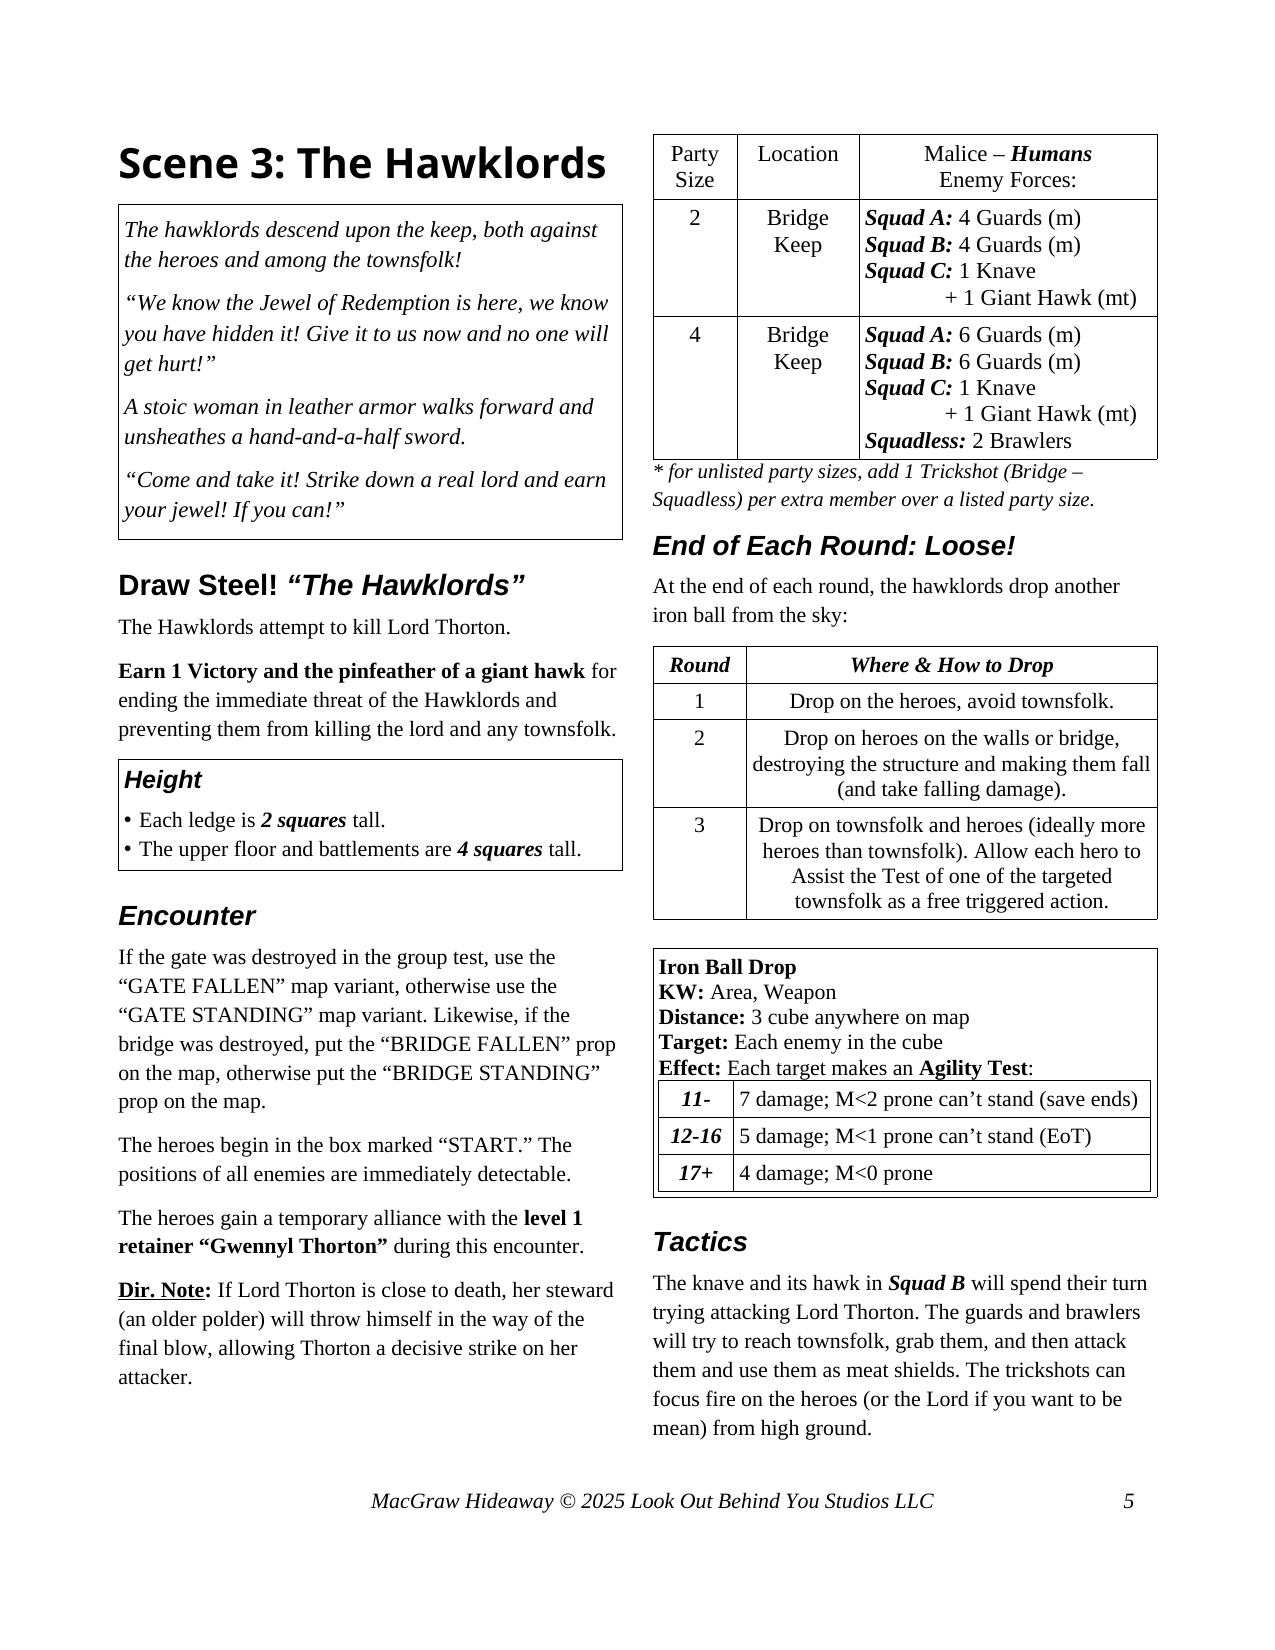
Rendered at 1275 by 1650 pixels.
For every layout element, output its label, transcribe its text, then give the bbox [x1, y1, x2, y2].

table_header Party Size [654, 135, 737, 199]
table_cell 17+ [659, 1155, 733, 1191]
text Dir. Note: If Lord Thorton is close to death, her steward (an older polder) will throw himself in the way of the final blow, allowing Thorton a decisive strike on her attacker. [118, 1277, 622, 1389]
text The Hawklords attempt to kill Lord Thorton. [118, 614, 622, 639]
table_cell Drop on townsfolk and heroes (ideally more heroes than townsfolk). Allow each hero to Assist the Test of one of the targeted townsfolk as a free triggered action. [747, 808, 1157, 919]
table_cell Squad A: 4 Guards (m) Squad B: 4 Guards (m) Squad C: 1 Knave + 1 Giant Hawk (mt) [860, 200, 1157, 316]
table_cell Bridge Keep [738, 317, 859, 459]
text * for unlisted party sizes, add 1 Trickshot (Bridge – Squadless) per extra member over a listed party size. [652, 459, 1157, 511]
subtitle Tactics [652, 1226, 1157, 1257]
table_header Malice – Humans Enemy Forces: [860, 135, 1157, 199]
table_header Round [654, 647, 746, 683]
subtitle Scene 3: The Hawklords [118, 134, 622, 191]
subtitle The heroes gain a temporary alliance with the level 1 retainer “Gwennyl Thorton” during this encounter. [118, 1204, 622, 1259]
table_header Location [738, 135, 859, 199]
table_cell Bridge Keep [738, 200, 859, 316]
subtitle Draw Steel! “The Hawklords” [118, 568, 622, 602]
text Earn 1 Victory and the pinfeather of a giant hawk for ending the immediate threat of the Hawklords and preventing them from killing the lord and any townsfolk. [118, 658, 622, 741]
subtitle At the end of each round, the hawklords drop another iron ball from the sky: [652, 573, 1157, 628]
table_header Height Each ledge is 2 squares tall. The upper floor and battlements are 4 squares tall. [119, 760, 622, 870]
table_header 11- [659, 1081, 733, 1117]
table_cell 4 damage; M<0 prone [734, 1155, 1150, 1191]
table_cell 3 [654, 808, 746, 919]
table_header The hawklords descend upon the keep, both against the heroes and among the townsfolk! “We know the Jewel of Redemption is here, we know you have hidden it! Give it to us now and no one will get hurt!” A stoic woman in leather armor walks forward and unsheathes a hand-and-a-half sword. “Come and take it! Strike down a real lord and earn your jewel! If you can!” [119, 205, 622, 539]
table_cell 2 [654, 200, 737, 316]
subtitle End of Each Round: Loose! [652, 529, 1157, 561]
table_header 7 damage; M<2 prone can’t stand (save ends) [734, 1081, 1150, 1117]
table_header Iron Ball Drop KW: Area, Weapon Distance: 3 cube anywhere on map Target: Each enemy in the cube Effect: Each target makes an Agility Test: [654, 949, 1157, 1197]
table_cell 5 damage; M<1 prone can’t stand (EoT) [734, 1118, 1150, 1154]
text The knave and its hawk in Squad B will spend their turn trying attacking Lord Thorton. The guards and brawlers will try to reach townsfolk, grab them, and then attack them and use them as meat shields. The trickshots can focus fire on the heroes (or the Lord if you want to be mean) from high ground. [652, 1270, 1157, 1440]
table_cell Drop on heroes on the walls or bridge, destroying the structure and making them fall (and take falling damage). [747, 720, 1157, 807]
text If the gate was destroyed in the group test, use the “GATE FALLEN” map variant, otherwise use the “GATE STANDING” map variant. Likewise, if the bridge was destroyed, put the “BRIDGE FALLEN” prop on the map, otherwise put the “BRIDGE STANDING” prop on the map. [118, 944, 622, 1114]
table_cell 4 [654, 317, 737, 459]
table_cell 2 [654, 720, 746, 807]
table_header Where & How to Drop [747, 647, 1157, 683]
table_cell Squad A: 6 Guards (m) Squad B: 6 Guards (m) Squad C: 1 Knave + 1 Giant Hawk (mt) Squadless: 2 Brawlers [860, 317, 1157, 459]
text The heroes begin in the box marked “START.” The positions of all enemies are immediately detectable. [118, 1132, 622, 1186]
table_cell 12-16 [659, 1118, 733, 1154]
table_cell Drop on the heroes, avoid townsfolk. [747, 684, 1157, 719]
subtitle Encounter [118, 899, 622, 931]
table_cell 1 [654, 684, 746, 719]
